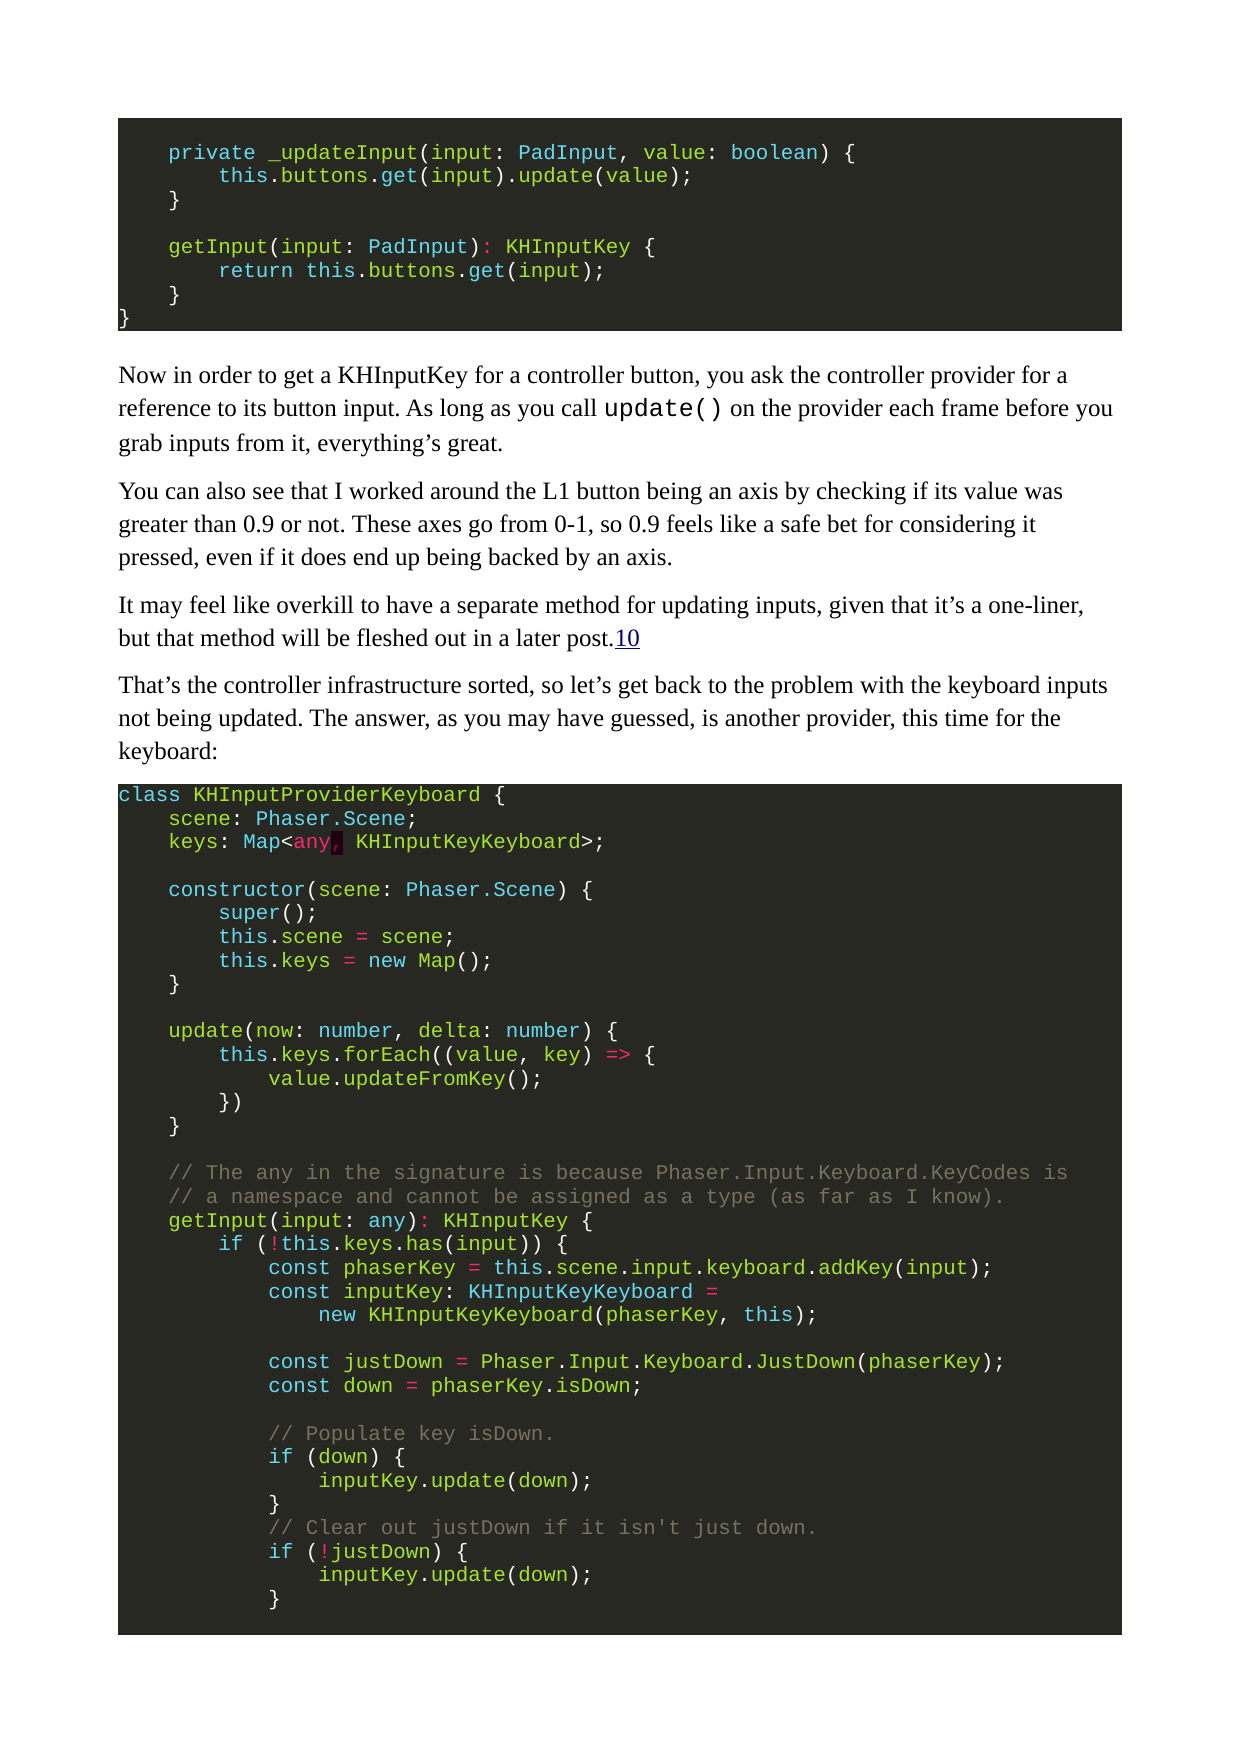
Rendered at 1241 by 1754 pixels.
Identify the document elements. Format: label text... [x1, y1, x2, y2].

text constructor(scene: Phaser.Scene) { [118, 879, 1122, 902]
text update(now: number, delta: number) { [118, 1021, 1122, 1044]
text const down = phaserKey.isDown; [118, 1375, 1122, 1399]
text super(); [118, 902, 1122, 926]
text Now in order to get a KHInputKey for a controller button, you ask the controller provider for a reference to its button input. As long as you call update() on the provider each frame before you grab inputs from it, everything’s great. [118, 360, 1122, 457]
text if (!this.keys.has(input)) { [118, 1233, 1122, 1257]
text value.updateFromKey(); [118, 1068, 1122, 1091]
text scene: Phaser.Scene; [118, 808, 1122, 831]
text const justDown = Phaser.Input.Keyboard.JustDown(phaserKey); [118, 1352, 1122, 1375]
text // Clear out justDown if it isn't just down. [118, 1517, 1122, 1541]
text keys: Map<any, KHInputKeyKeyboard>; [118, 831, 1122, 855]
text this.scene = scene; [118, 926, 1122, 949]
text You can also see that I worked around the L1 button being an axis by checking if its value was greater than 0.9 or not. These axes go from 0-1, so 0.9 feels like a safe bet for considering it pressed, even if it does end up being backed by an axis. [118, 476, 1122, 571]
text getInput(input: any): KHInputKey { [118, 1210, 1122, 1233]
text this.keys = new Map(); [118, 949, 1122, 973]
text That’s the controller infrastructure sorted, so let’s get back to the problem with the keyboard inputs not being updated. The answer, as you may have guessed, is another provider, this time for the keyboard: [118, 670, 1122, 765]
text }) [118, 1091, 1122, 1115]
text } [118, 1493, 1122, 1517]
text // Populate key isDown. [118, 1422, 1122, 1446]
text } [118, 284, 1122, 307]
text // The any in the signature is because Phaser.Input.Keyboard.KeyCodes is [118, 1162, 1122, 1186]
text } [118, 189, 1122, 213]
text inputKey.update(down); [118, 1470, 1122, 1493]
text } [118, 973, 1122, 997]
text getInput(input: PadInput): KHInputKey { [118, 236, 1122, 260]
text class KHInputProviderKeyboard { [118, 784, 1122, 808]
text if (down) { [118, 1446, 1122, 1470]
text It may feel like overkill to have a separate method for updating inputs, given that it’s a one-liner, but that method will be fleshed out in a later post.10 [118, 590, 1122, 652]
text new KHInputKeyKeyboard(phaserKey, this); [118, 1304, 1122, 1328]
text const inputKey: KHInputKeyKeyboard = [118, 1281, 1122, 1304]
text if (!justDown) { [118, 1541, 1122, 1564]
text } [118, 307, 1122, 331]
text } [118, 1588, 1122, 1612]
text return this.buttons.get(input); [118, 260, 1122, 284]
text this.keys.forEach((value, key) => { [118, 1044, 1122, 1068]
text const phaserKey = this.scene.input.keyboard.addKey(input); [118, 1257, 1122, 1281]
text private _updateInput(input: PadInput, value: boolean) { [118, 142, 1122, 165]
text // a namespace and cannot be assigned as a type (as far as I know). [118, 1186, 1122, 1210]
text this.buttons.get(input).update(value); [118, 165, 1122, 189]
text inputKey.update(down); [118, 1564, 1122, 1588]
text } [118, 1115, 1122, 1139]
